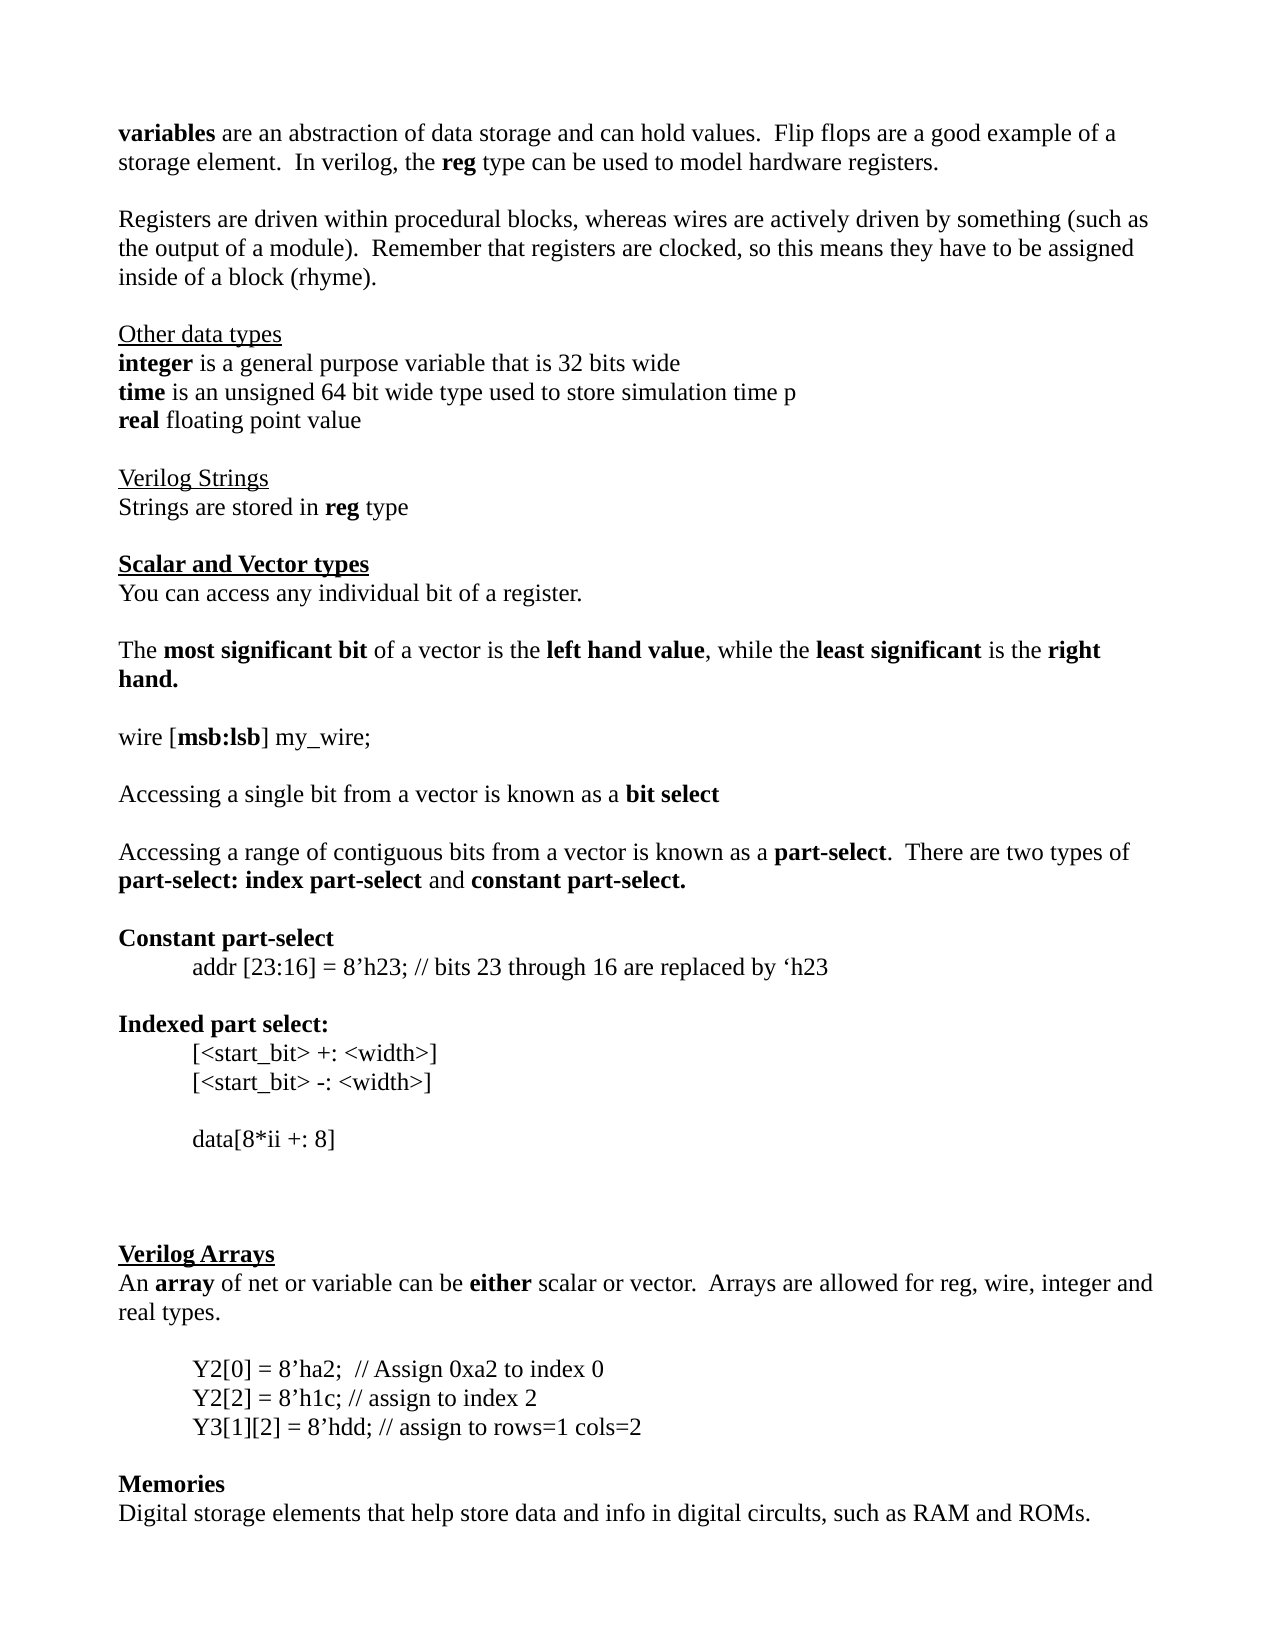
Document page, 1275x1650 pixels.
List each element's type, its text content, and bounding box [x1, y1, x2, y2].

text Other data types [118, 319, 1157, 348]
text Y2[0] = 8’ha2; // Assign 0xa2 to index 0 [192, 1354, 1157, 1383]
text Accessing a range of contiguous bits from a vector is known as a part-select. There are two types of part-select: index part-select and constant part-select. [118, 837, 1157, 894]
text Verilog Strings [118, 463, 1157, 492]
text The most significant bit of a vector is the left hand value, while the least significant is the right hand. [118, 636, 1157, 693]
text Registers are driven within procedural blocks, whereas wires are actively driven by something (such as the output of a module). Remember that registers are clocked, so this means they have to be assigned inside of a block (rhyme). [118, 204, 1157, 291]
text [<start_bit> +: <width>] [192, 1038, 1157, 1067]
text Y2[2] = 8’h1c; // assign to index 2 [192, 1383, 1157, 1412]
text Y3[1][2] = 8’hdd; // assign to rows=1 cols=2 [192, 1412, 1157, 1441]
text Strings are stored in reg type [118, 492, 1157, 521]
text Scalar and Vector types [118, 549, 1157, 578]
text [<start_bit> -: <width>] [192, 1067, 1157, 1096]
text An array of net or variable can be either scalar or vector. Arrays are allowed for reg, wire, integer and real types. [118, 1268, 1157, 1326]
text wire [msb:lsb] my_wire; [118, 722, 1157, 751]
text integer is a general purpose variable that is 32 bits wide [118, 348, 1157, 377]
text Digital storage elements that help store data and info in digital circults, such as RAM and ROMs. [118, 1498, 1157, 1527]
text time is an unsigned 64 bit wide type used to store simulation time p [118, 377, 1157, 406]
text data[8*ii +: 8] [192, 1124, 1157, 1153]
text Accessing a single bit from a vector is known as a bit select [118, 779, 1157, 808]
text You can access any individual bit of a register. [118, 578, 1157, 607]
text addr [23:16] = 8’h23; // bits 23 through 16 are replaced by ‘h23 [192, 952, 1157, 981]
text Verilog Arrays [118, 1239, 1157, 1268]
text Memories [118, 1469, 1157, 1498]
text Indexed part select: [118, 1009, 1157, 1038]
text Constant part-select [118, 923, 1157, 952]
text variables are an abstraction of data storage and can hold values. Flip flops are a good example of a storage element. In verilog, the reg type can be used to model hardware registers. [118, 118, 1157, 176]
text real floating point value [118, 406, 1157, 434]
